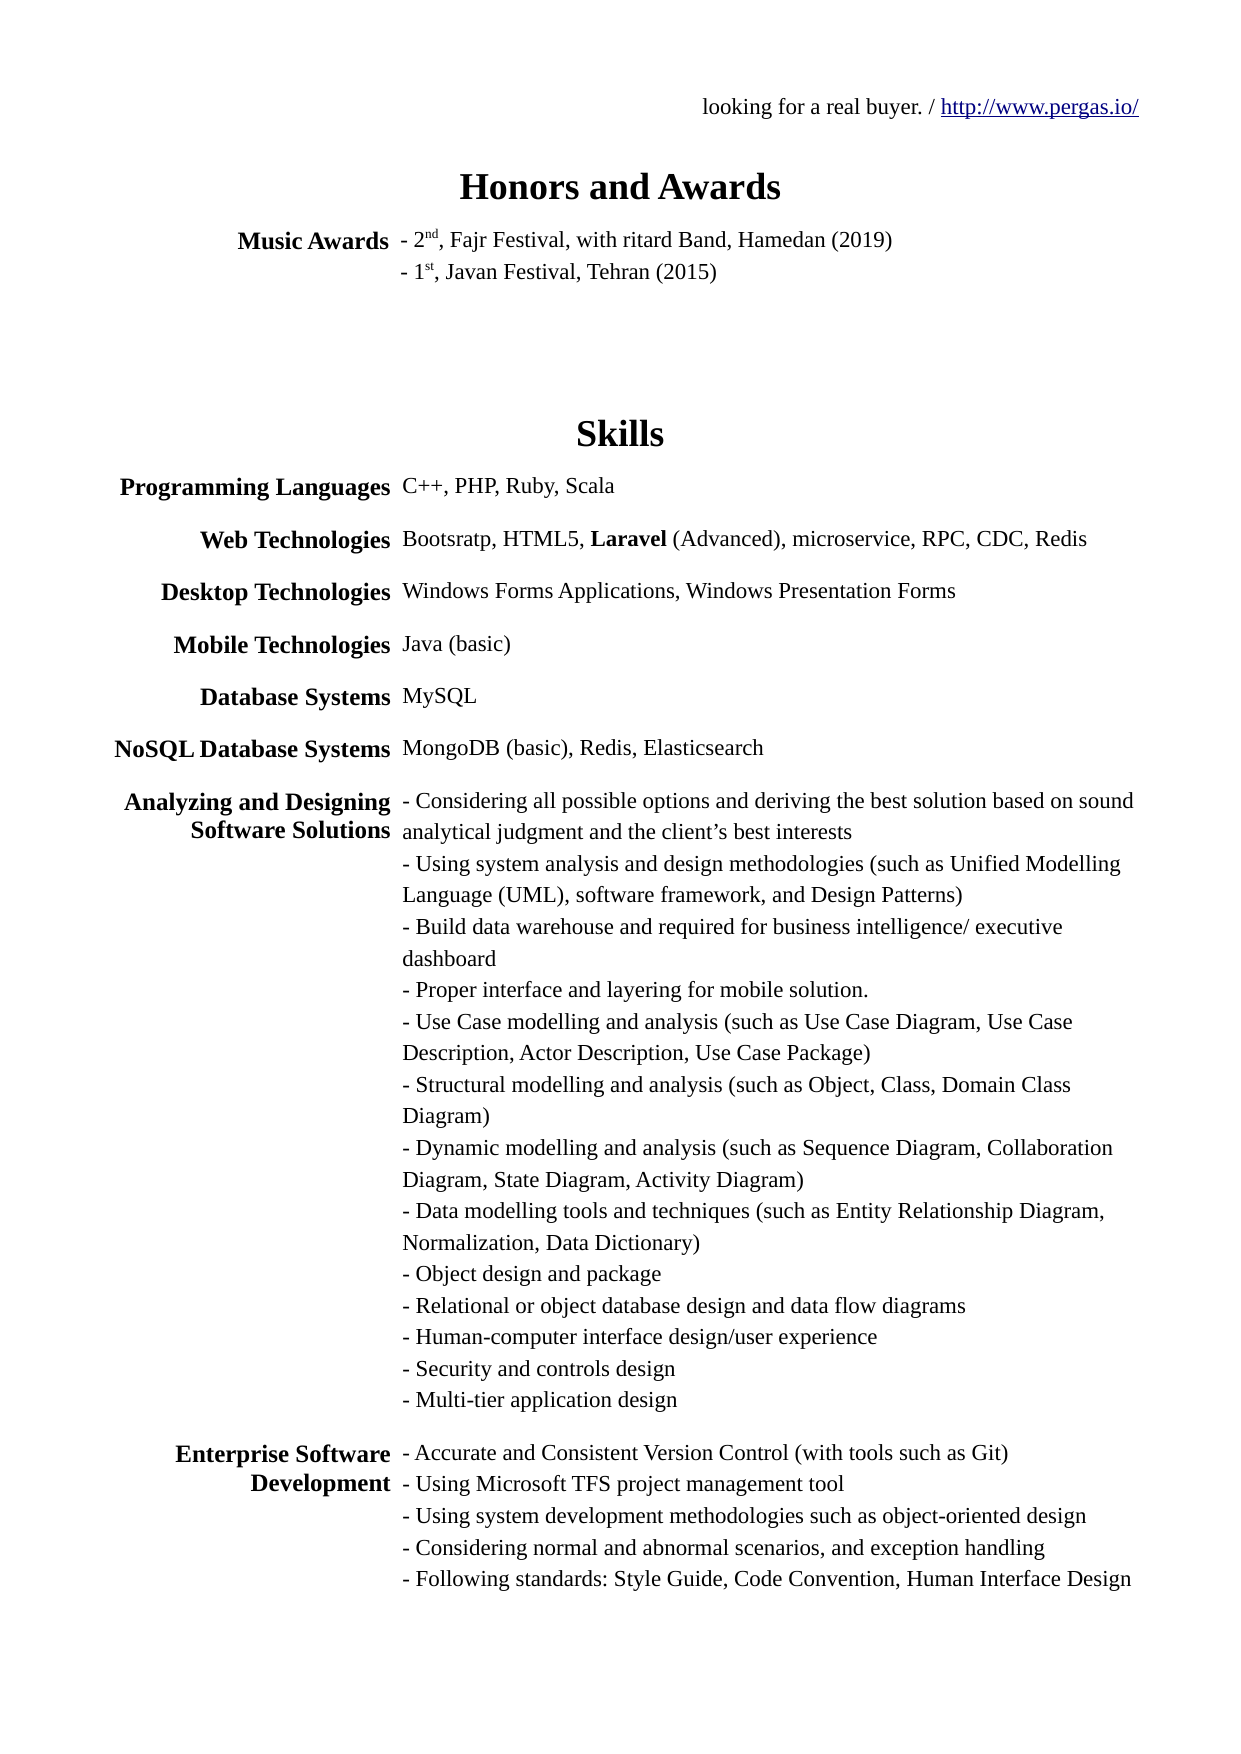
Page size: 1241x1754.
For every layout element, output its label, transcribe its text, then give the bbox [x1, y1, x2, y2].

table_cell MySQL [396, 676, 1153, 729]
table_header Music Awards [87, 221, 394, 304]
table_cell Windows Forms Applications, Windows Presentation Forms [396, 572, 1153, 624]
table_header Programming Languages [87, 467, 396, 519]
table_cell NoSQL Database Systems [87, 729, 396, 781]
table_cell Web Technologies [87, 519, 396, 572]
table_cell Desktop Technologies [87, 572, 396, 624]
table_header looking for a real buyer. / http://www.pergas.io/ [696, 87, 1153, 139]
table_cell - Accurate and Consistent Version Control (with tools such as Git) - Using Microsoft TFS project management tool - Using system development methodologies such as object-oriented design - Considering normal and abnormal scenarios, and exception handling - Following standards: Style Guide, Code Convention, Human Interface Design [396, 1433, 1153, 1597]
table_cell Mobile Technologies [87, 624, 396, 676]
table_cell Analyzing and Designing Software Solutions [87, 781, 396, 1433]
table_header [396, 87, 696, 139]
subtitle Skills [87, 411, 1153, 454]
table_cell Database Systems [87, 676, 396, 729]
table_header [87, 87, 396, 139]
table_header C++, PHP, Ruby, Scala [396, 467, 1153, 519]
table_cell Enterprise Software Development [87, 1433, 396, 1597]
table_cell - Considering all possible options and deriving the best solution based on sound analytical judgment and the client’s best interests - Using system analysis and design methodologies (such as Unified Modelling Language (UML), software framework, and Design Patterns) - Build data warehouse and required for business intelligence/ executive dashboard - Proper interface and layering for mobile solution. - Use Case modelling and analysis (such as Use Case Diagram, Use Case Description, Actor Description, Use Case Package) - Structural modelling and analysis (such as Object, Class, Domain Class Diagram) - Dynamic modelling and analysis (such as Sequence Diagram, Collaboration Diagram, State Diagram, Activity Diagram) - Data modelling tools and techniques (such as Entity Relationship Diagram, Normalization, Data Dictionary) - Object design and package - Relational or object database design and data flow diagrams - Human-computer interface design/user experience - Security and controls design - Multi-tier application design [396, 781, 1153, 1433]
table_cell Bootsratp, HTML5, Laravel (Advanced), microservice, RPC, CDC, Redis [396, 519, 1153, 572]
table_cell Java (basic) [396, 624, 1153, 676]
subtitle Honors and Awards [87, 164, 1153, 208]
table_header - 2nd, Fajr Festival, with ritard Band, Hamedan (2019) - 1st, Javan Festival, Tehran (2015) [395, 221, 1153, 304]
table_cell MongoDB (basic), Redis, Elasticsearch [396, 729, 1153, 781]
